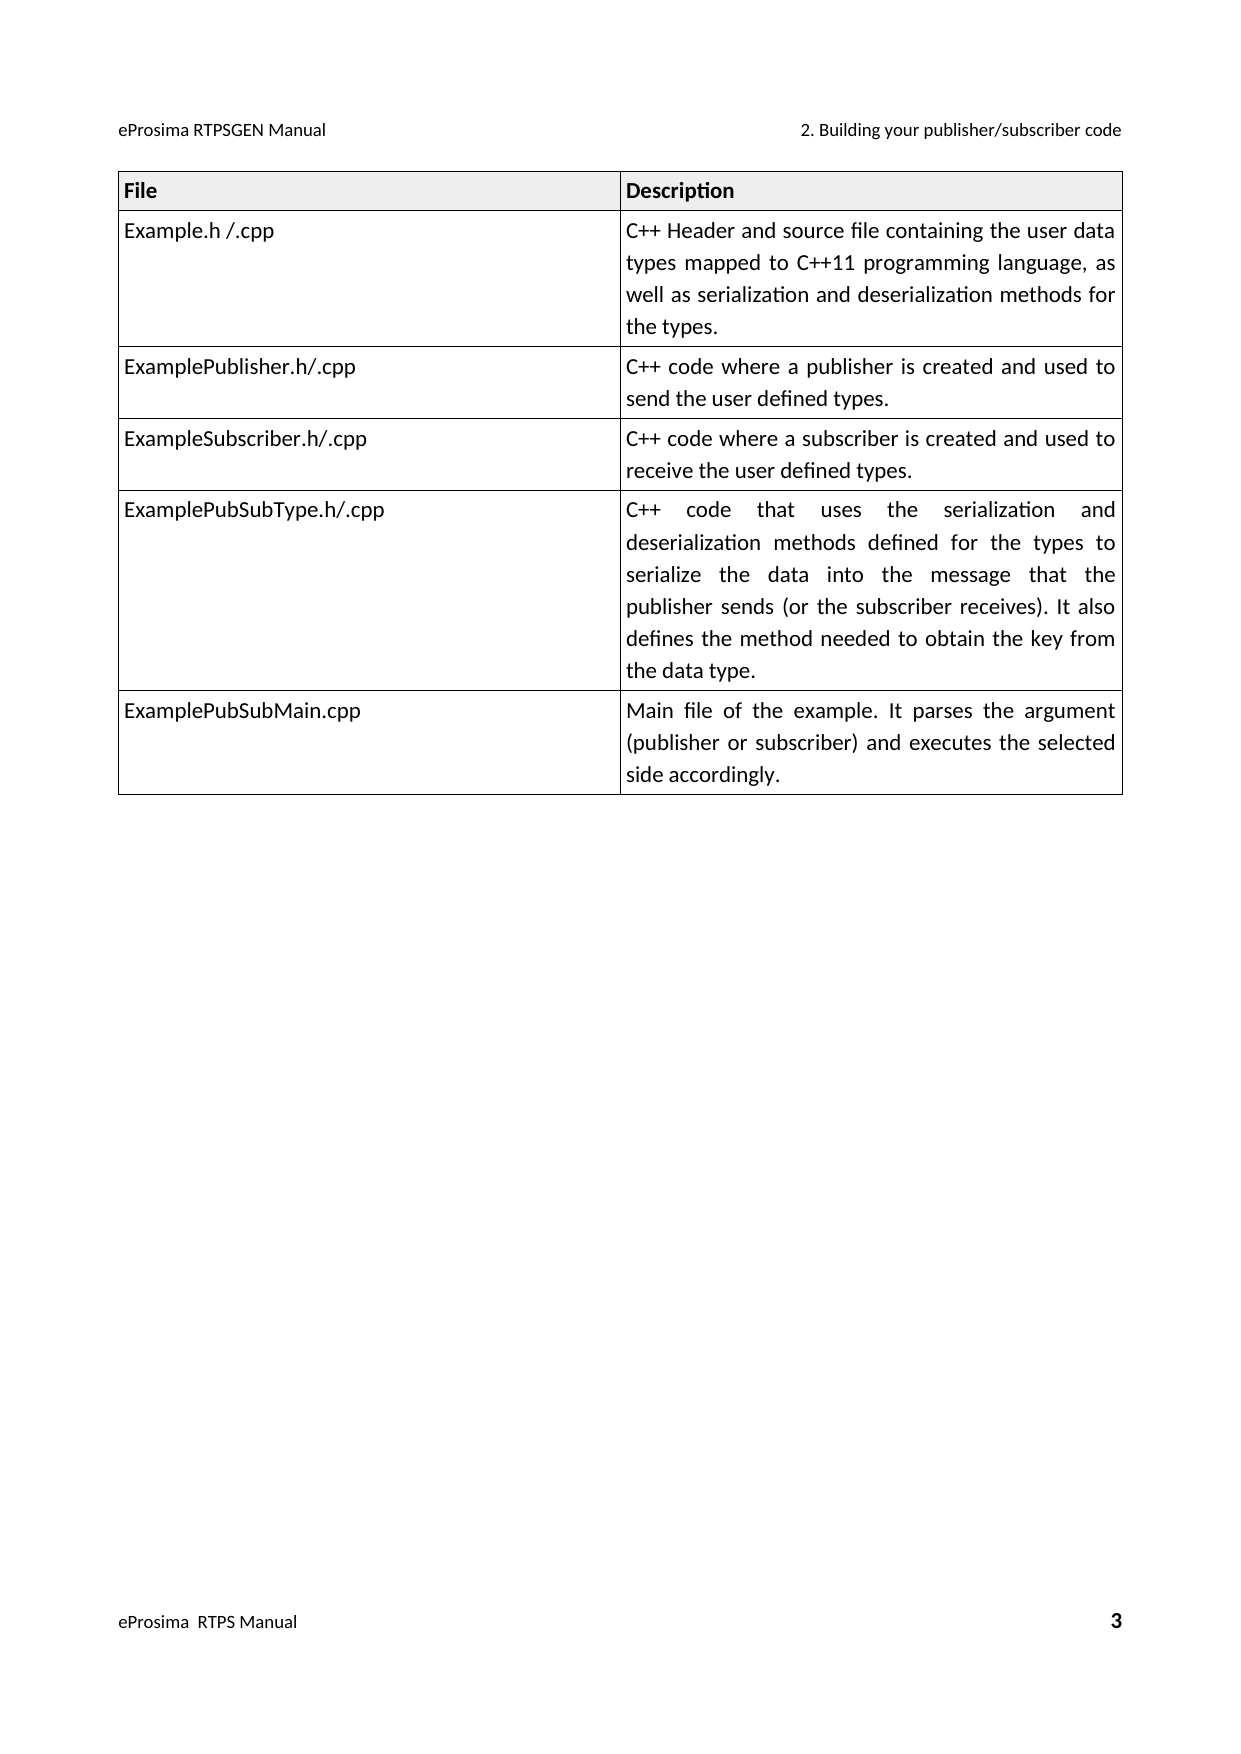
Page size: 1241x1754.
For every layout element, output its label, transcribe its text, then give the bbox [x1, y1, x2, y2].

table_cell ExamplePubSubType.h/.cpp [119, 491, 620, 690]
table_cell ExampleSubscriber.h/.cpp [119, 419, 620, 490]
table_cell C++ code that uses the serialization and deserialization methods defined for the types to serialize the data into the message that the publisher sends (or the subscriber receives). It also defines the method needed to obtain the key from the data type. [621, 491, 1122, 690]
table_cell Example.h /.cpp [119, 211, 620, 346]
table_cell ExamplePubSubMain.cpp [119, 691, 620, 794]
table_cell C++ code where a publisher is created and used to send the user defined types. [621, 347, 1122, 418]
table_cell C++ code where a subscriber is created and used to receive the user defined types. [621, 419, 1122, 490]
table_cell ExamplePublisher.h/.cpp [119, 347, 620, 418]
table_header File [119, 172, 620, 210]
table_header Description [621, 172, 1122, 210]
table_cell Main file of the example. It parses the argument (publisher or subscriber) and executes the selected side accordingly. [621, 691, 1122, 794]
table_cell C++ Header and source file containing the user data types mapped to C++11 programming language, as well as serialization and deserialization methods for the types. [621, 211, 1122, 346]
